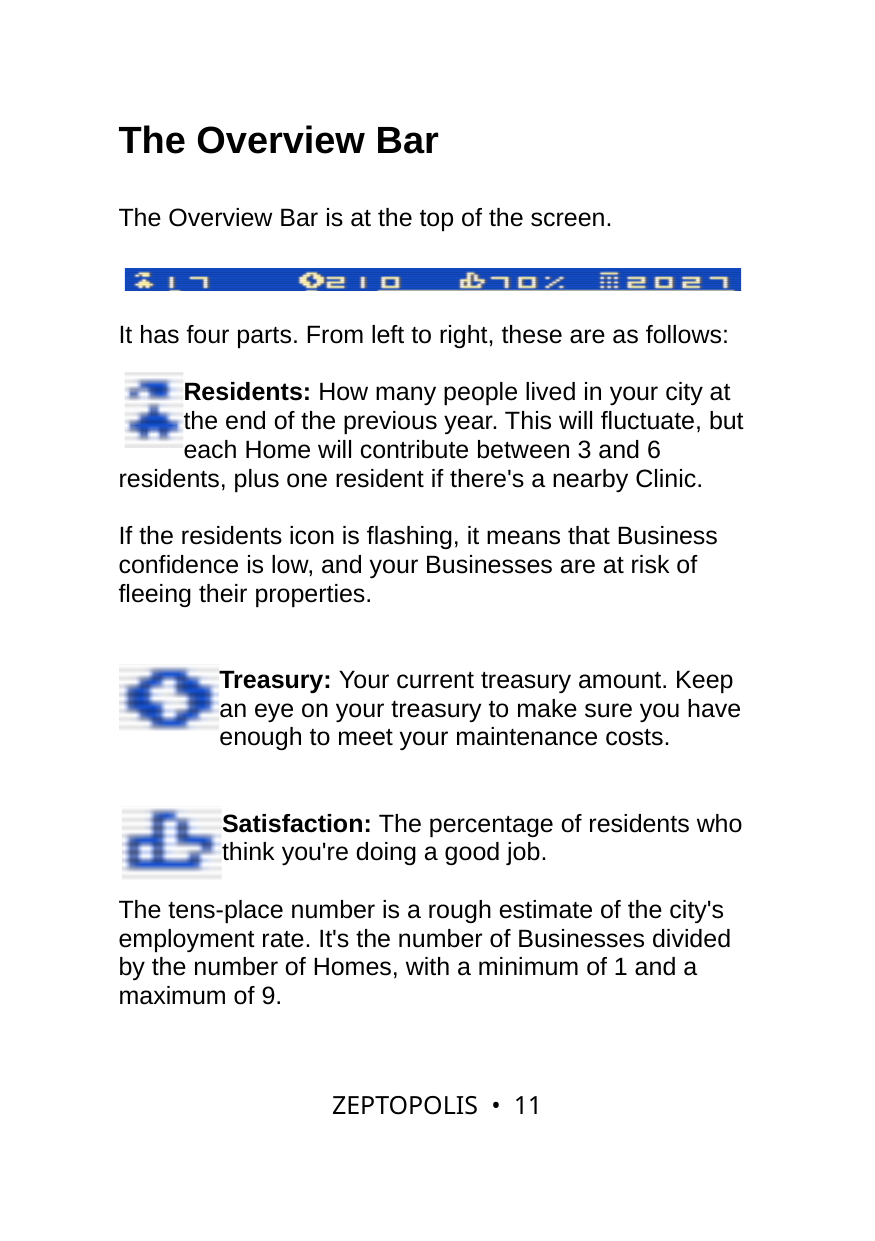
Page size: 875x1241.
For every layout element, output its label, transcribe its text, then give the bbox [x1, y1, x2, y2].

text If the residents icon is flashing, it means that Business confidence is low, and your Businesses are at risk of fleeing their properties. [118, 521, 756, 607]
text The tens-place number is a rough estimate of the city's employment rate. It's the number of Businesses divided by the number of Homes, with a minimum of 1 and a maximum of 9. [118, 895, 756, 1010]
picture [121, 806, 222, 880]
text Satisfaction: The percentage of residents who think you're doing a good job. [222, 808, 756, 866]
text The Overview Bar is at the top of the screen. [118, 203, 756, 232]
text Residents: How many people lived in your city at the end of the previous year. This will fluctuate, but each Home will contribute between 3 and 6 residents, plus one resident if there's a nearby Clinic. [118, 377, 756, 492]
subtitle The Overview Bar [118, 118, 756, 162]
picture [124, 372, 184, 448]
text Treasury: Your current treasury amount. Keep an eye on your treasury to make sure you have enough to meet your maintenance costs. [118, 665, 756, 751]
picture [119, 664, 220, 732]
picture [124, 268, 742, 291]
text It has four parts. From left to right, these are as follows: [118, 320, 756, 348]
